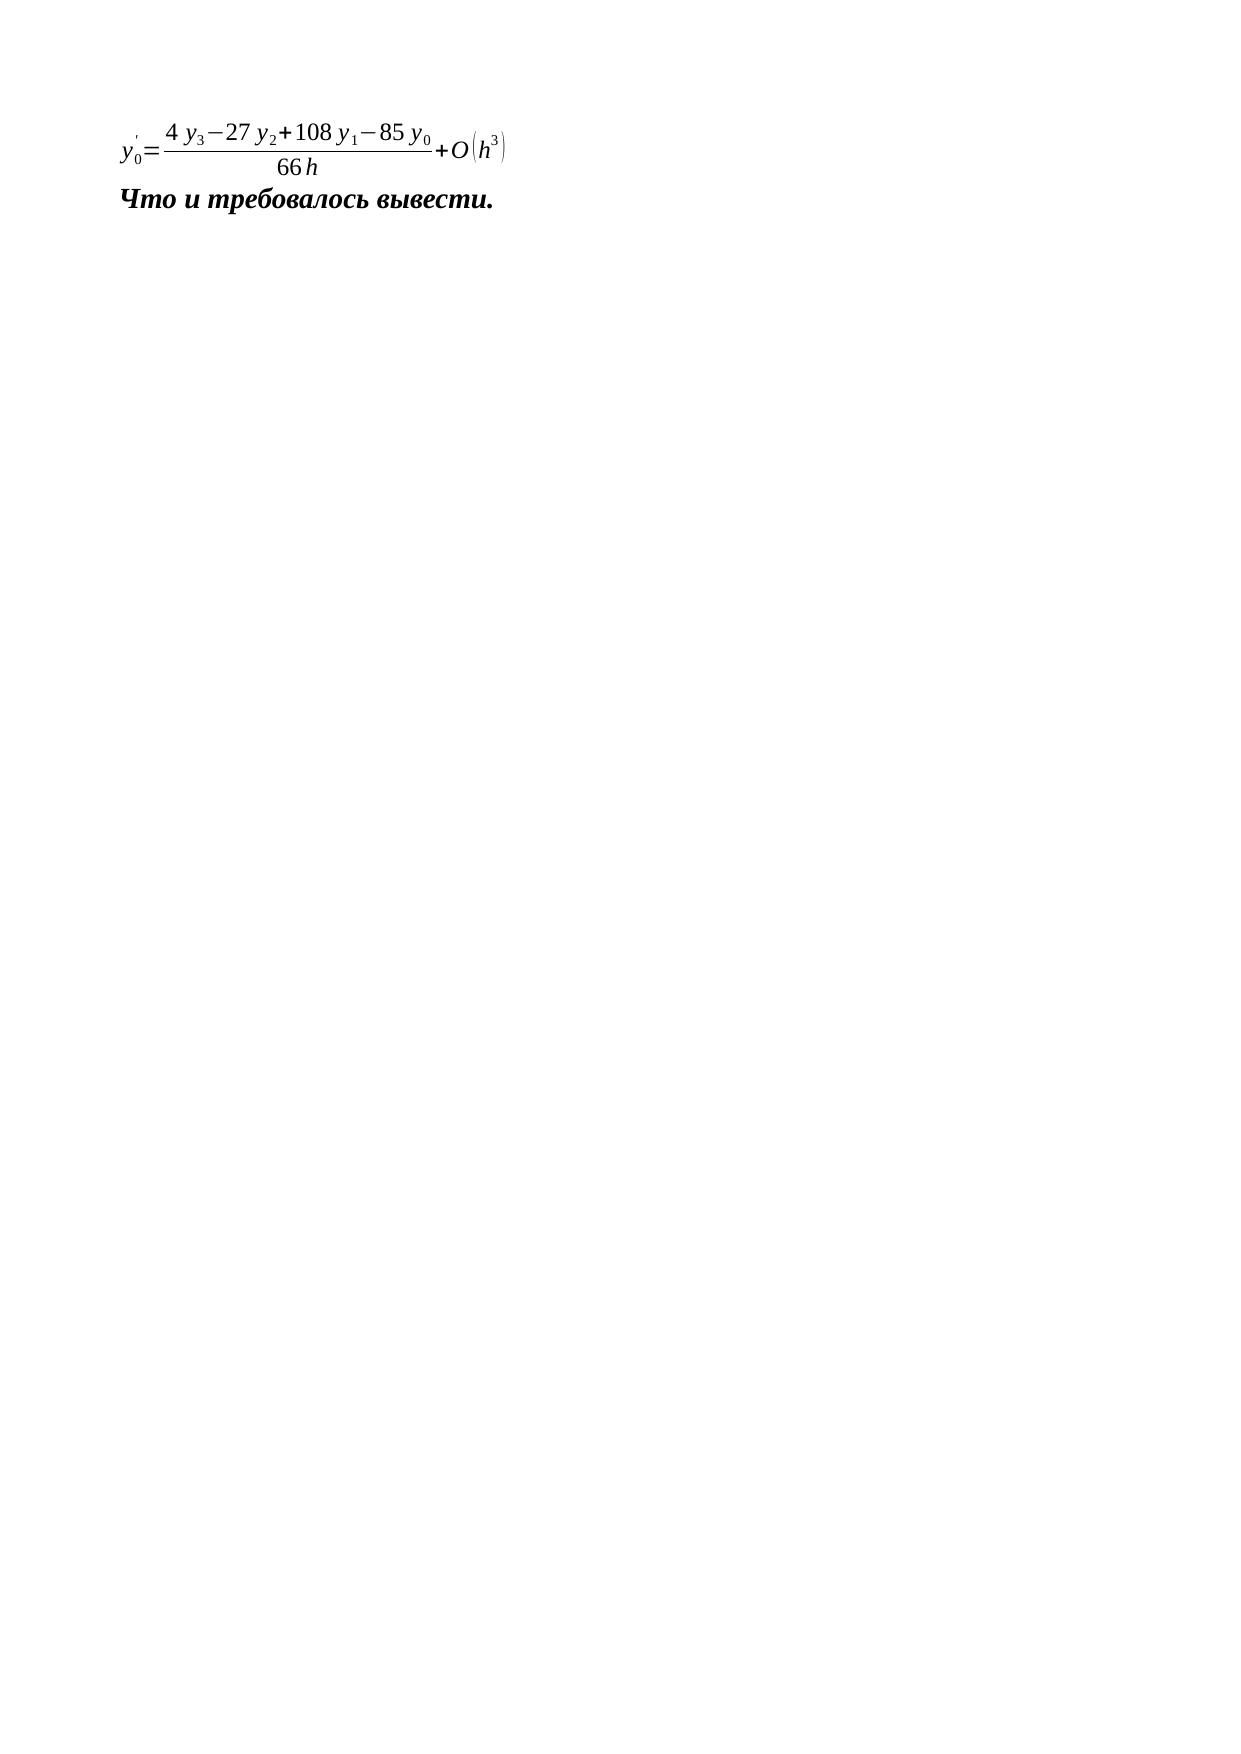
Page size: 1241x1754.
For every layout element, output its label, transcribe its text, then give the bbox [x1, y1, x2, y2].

text Что и требовалось вывести. [118, 181, 1122, 214]
